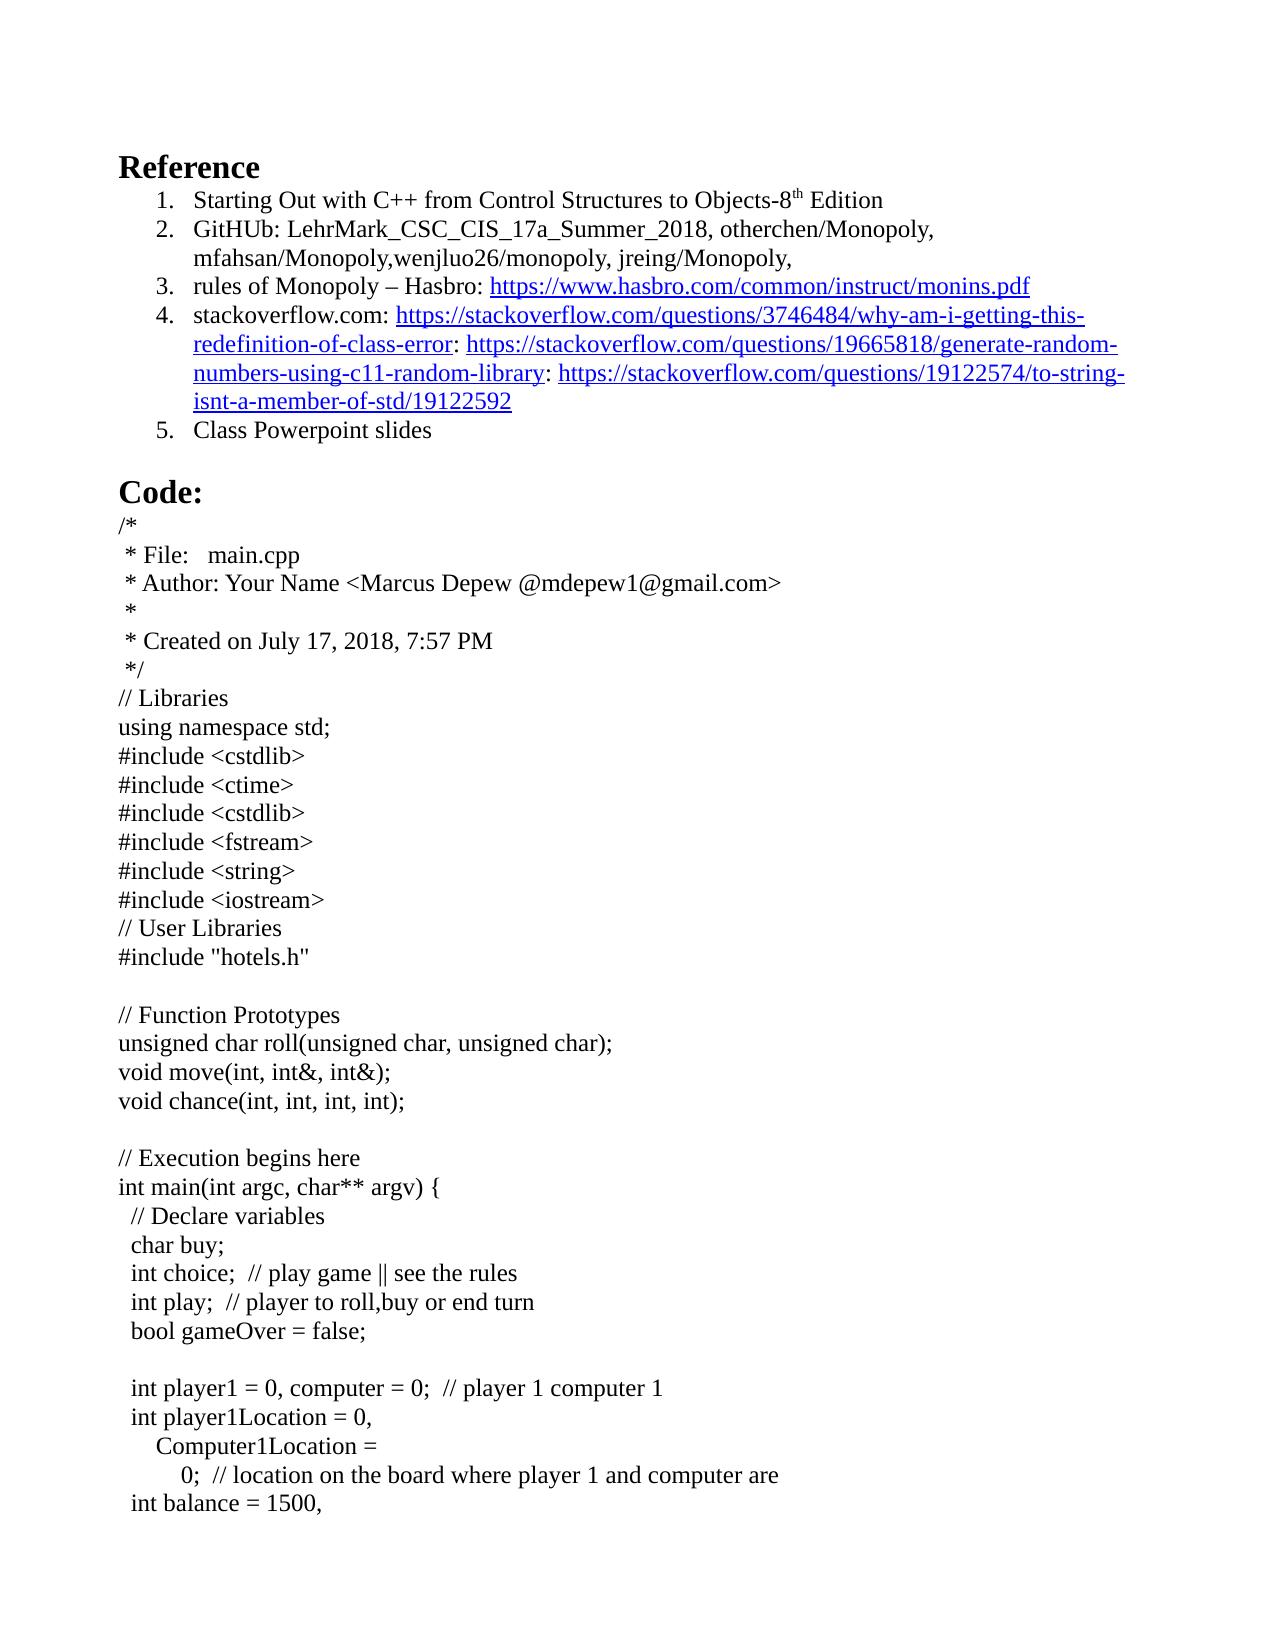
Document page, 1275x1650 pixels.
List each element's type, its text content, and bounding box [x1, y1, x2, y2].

text #include <cstdlib> [118, 741, 1157, 770]
text * File: main.cpp [118, 540, 1157, 568]
text /* [118, 511, 1157, 540]
list stackoverflow.com: https://stackoverflow.com/questions/3746484/why-am-i-getting-this-redefinition-of-class-error: https://stackoverflow.com/questions/19665818/generate-random-numbers-using-c11-random-library: https://stackoverflow.com/questions/19122574/to-string-isnt-a-member-of-std/19122592 [156, 300, 1157, 415]
text #include <fstream> [118, 827, 1157, 856]
text int player1Location = 0, [118, 1402, 1157, 1431]
text #include <string> [118, 856, 1157, 885]
list rules of Monopoly – Hasbro: https://www.hasbro.com/common/instruct/monins.pdf [156, 271, 1157, 300]
text using namespace std; [118, 712, 1157, 741]
list Starting Out with C++ from Control Structures to Objects-8th Edition [156, 185, 1157, 214]
text // Execution begins here [118, 1143, 1157, 1172]
text // User Libraries [118, 913, 1157, 942]
text int choice; // play game || see the rules [118, 1258, 1157, 1287]
text Computer1Location = [118, 1431, 1157, 1460]
text int main(int argc, char** argv) { [118, 1172, 1157, 1201]
text // Libraries [118, 683, 1157, 712]
text Code: [118, 473, 1157, 511]
text * Author: Your Name <Marcus Depew @mdepew1@gmail.com> [118, 568, 1157, 597]
text // Declare variables [118, 1201, 1157, 1230]
text int balance = 1500, [118, 1488, 1157, 1517]
text // Function Prototypes [118, 1000, 1157, 1028]
text * Created on July 17, 2018, 7:57 PM [118, 626, 1157, 655]
text #include <ctime> [118, 770, 1157, 798]
text * [118, 597, 1157, 626]
text int play; // player to roll,buy or end turn [118, 1287, 1157, 1316]
text void move(int, int&, int&); [118, 1057, 1157, 1086]
text */ [118, 655, 1157, 683]
list Class Powerpoint slides [156, 415, 1157, 444]
list GitHUb: LehrMark_CSC_CIS_17a_Summer_2018, otherchen/Monopoly, mfahsan/Monopoly,wenjluo26/monopoly, jreing/Monopoly, [156, 214, 1157, 271]
text #include "hotels.h" [118, 942, 1157, 971]
text int player1 = 0, computer = 0; // player 1 computer 1 [118, 1373, 1157, 1402]
text Reference [118, 147, 1157, 185]
text #include <cstdlib> [118, 798, 1157, 827]
text void chance(int, int, int, int); [118, 1086, 1157, 1115]
text bool gameOver = false; [118, 1316, 1157, 1345]
text 0; // location on the board where player 1 and computer are [118, 1460, 1157, 1488]
text char buy; [118, 1230, 1157, 1258]
text #include <iostream> [118, 885, 1157, 913]
text unsigned char roll(unsigned char, unsigned char); [118, 1028, 1157, 1057]
